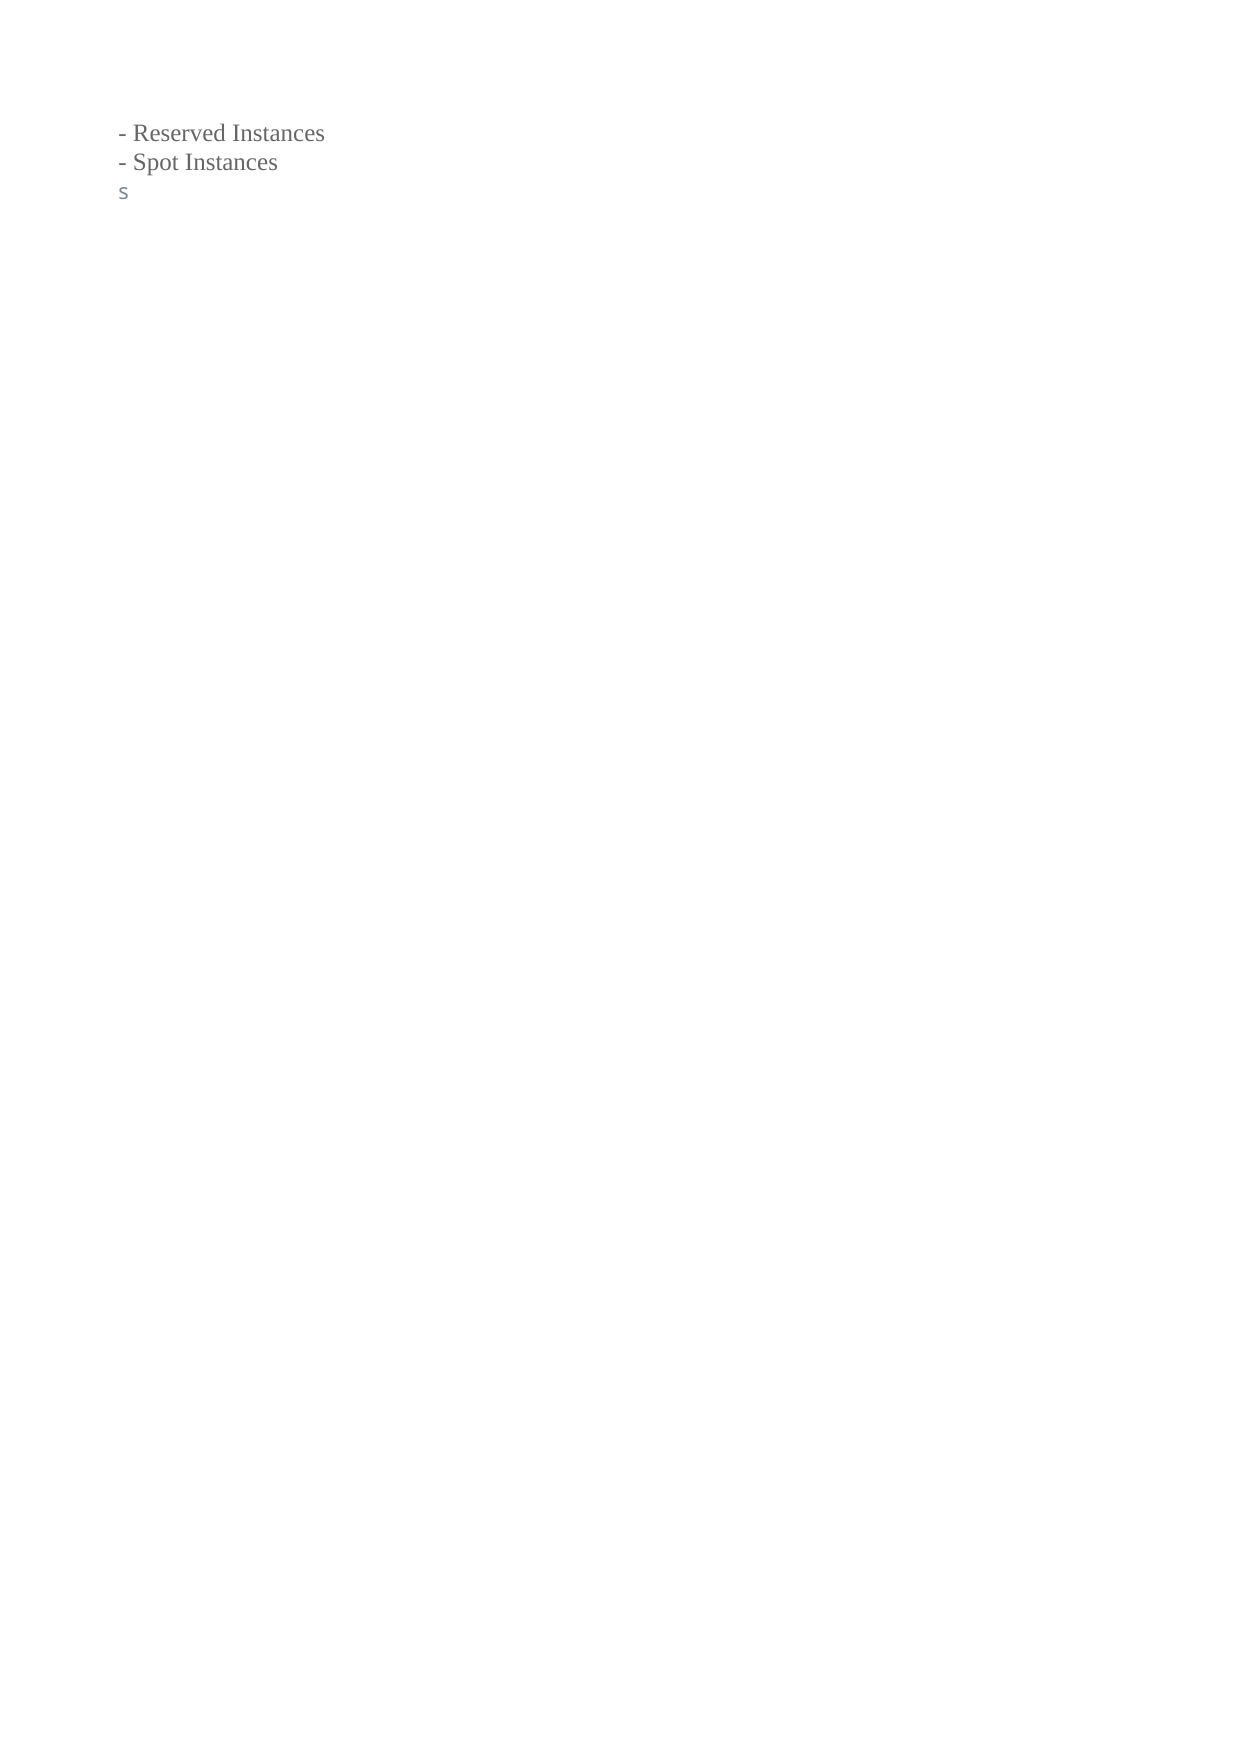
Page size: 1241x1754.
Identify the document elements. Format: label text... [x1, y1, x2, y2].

text - Reserved Instances - Spot Instances [118, 118, 1122, 176]
text s [118, 176, 1122, 205]
